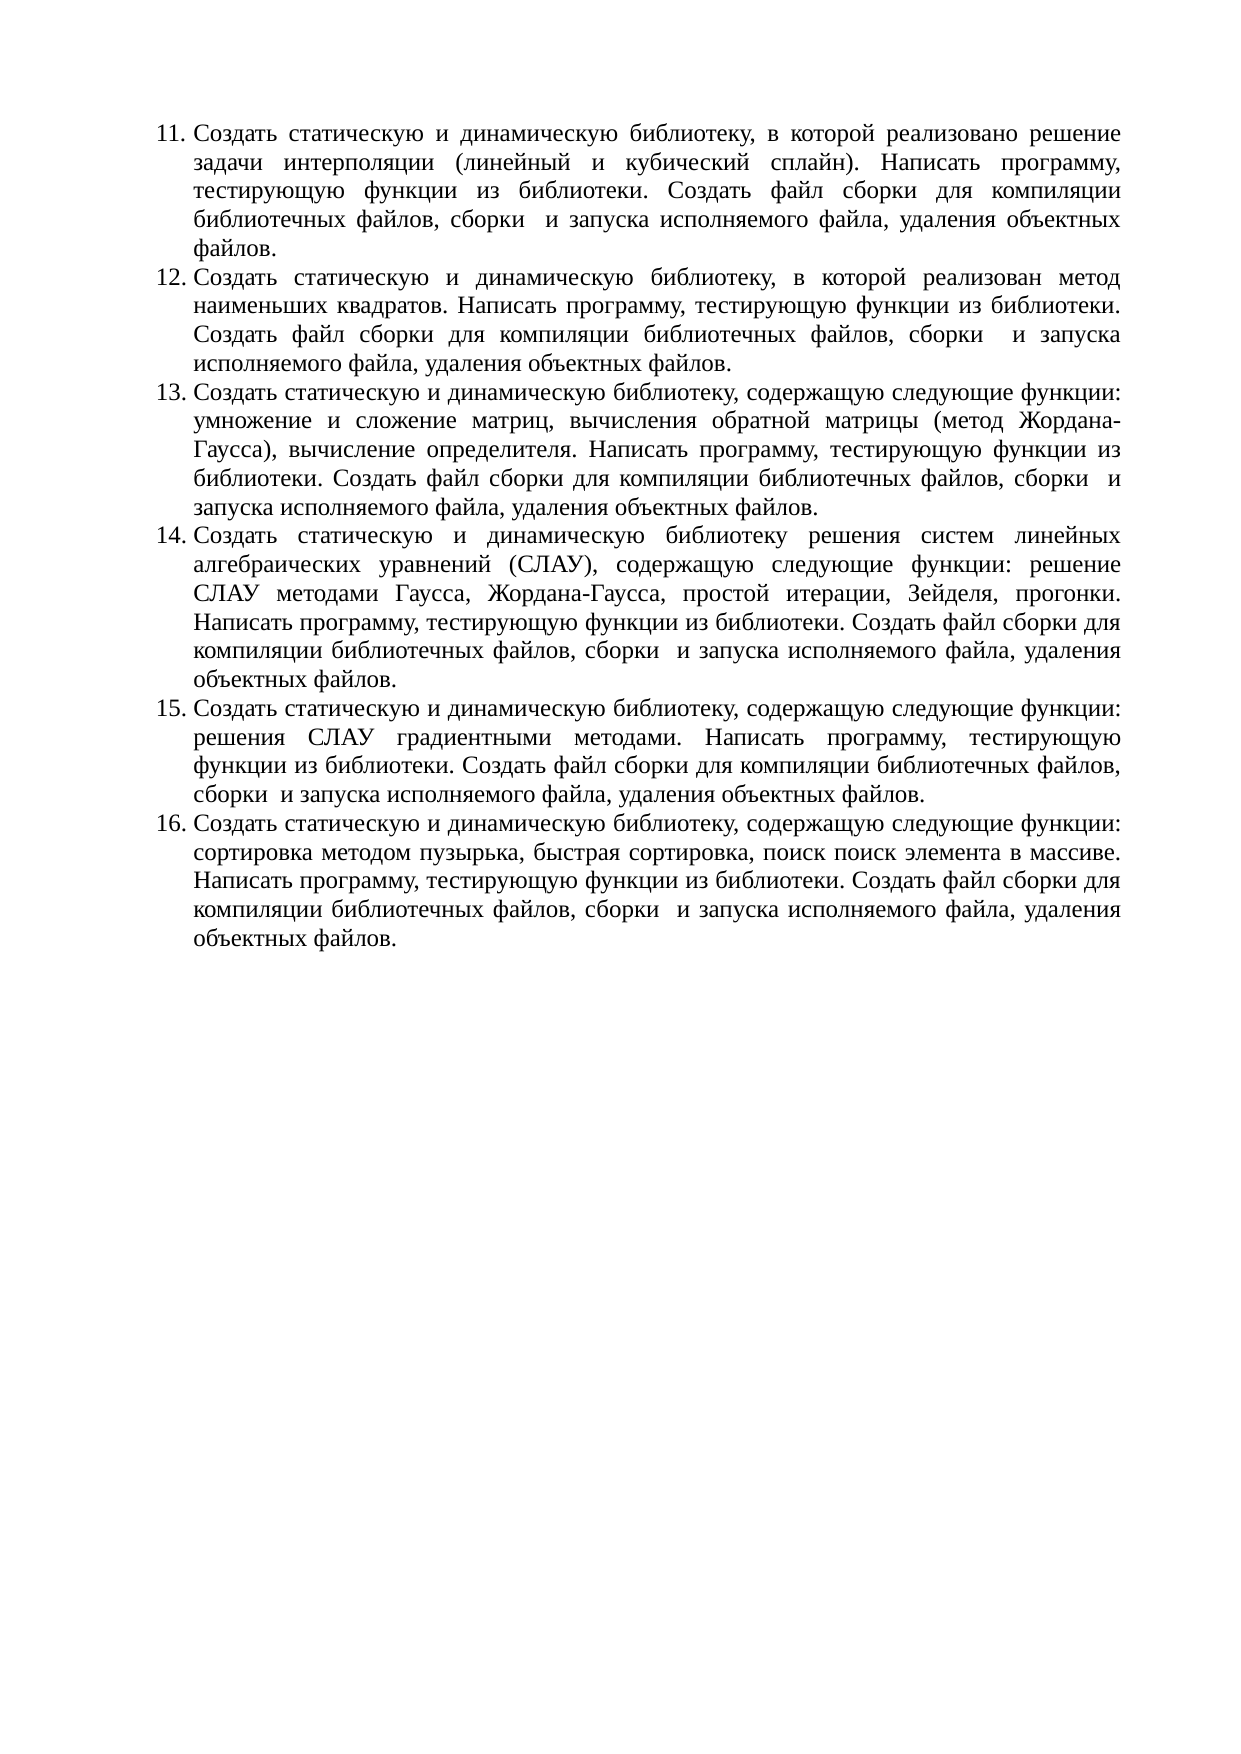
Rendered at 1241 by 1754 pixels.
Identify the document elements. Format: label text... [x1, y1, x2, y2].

list Создать статическую и динамическую библиотеку, в которой реализовано решение задачи интерполяции (линейный и кубический сплайн). Написать программу, тестирующую функции из библиотеки. Создать файл сборки для компиляции библиотечных файлов, сборки и запуска исполняемого файла, удаления объектных файлов. [156, 118, 1122, 262]
list Создать статическую и динамическую библиотеку, содержащую следующие функции: умножение и сложение матриц, вычисления обратной матрицы (метод Жордана-Гаусса), вычисление определителя. Написать программу, тестирующую функции из библиотеки. Создать файл сборки для компиляции библиотечных файлов, сборки и запуска исполняемого файла, удаления объектных файлов. [156, 377, 1122, 521]
list Создать статическую и динамическую библиотеку, содержащую следующие функции: решения СЛАУ градиентными методами. Написать программу, тестирующую функции из библиотеки. Создать файл сборки для компиляции библиотечных файлов, сборки и запуска исполняемого файла, удаления объектных файлов. [156, 693, 1122, 808]
list Создать статическую и динамическую библиотеку решения систем линейных алгебраических уравнений (СЛАУ), содержащую следующие функции: решение СЛАУ методами Гаусса, Жордана-Гаусса, простой итерации, Зейделя, прогонки. Написать программу, тестирующую функции из библиотеки. Создать файл сборки для компиляции библиотечных файлов, сборки и запуска исполняемого файла, удаления объектных файлов. [156, 521, 1122, 693]
list Создать статическую и динамическую библиотеку, содержащую следующие функции: сортировка методом пузырька, быстрая сортировка, поиск поиск элемента в массиве. Написать программу, тестирующую функции из библиотеки. Создать файл сборки для компиляции библиотечных файлов, сборки и запуска исполняемого файла, удаления объектных файлов. [156, 808, 1122, 952]
list Создать статическую и динамическую библиотеку, в которой реализован метод наименьших квадратов. Написать программу, тестирующую функции из библиотеки. Создать файл сборки для компиляции библиотечных файлов, сборки и запуска исполняемого файла, удаления объектных файлов. [156, 262, 1122, 377]
